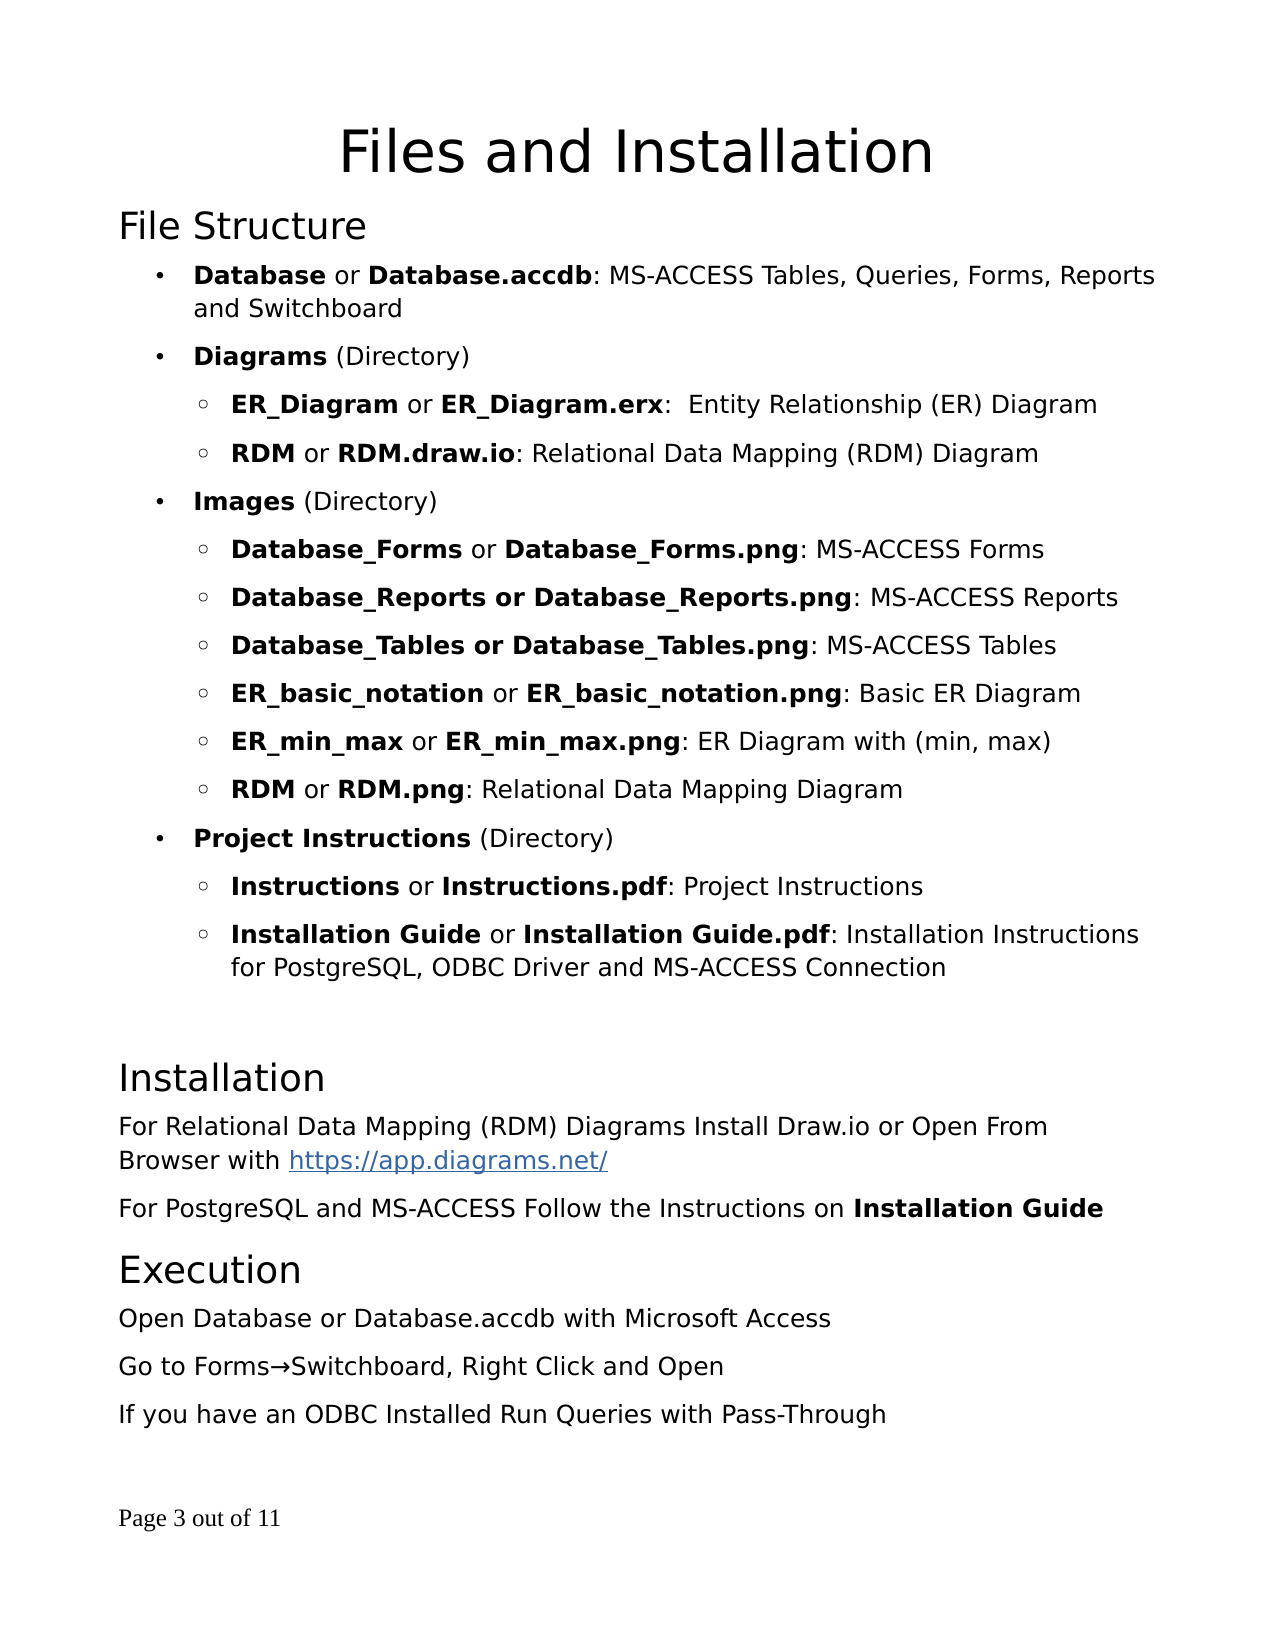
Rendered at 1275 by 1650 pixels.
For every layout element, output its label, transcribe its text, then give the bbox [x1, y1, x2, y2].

list Project Instructions (Directory) [156, 824, 1157, 853]
subtitle Installation [118, 1056, 1157, 1100]
list ER_min_max or ER_min_max.png: ER Diagram with (min, max) [193, 728, 1157, 757]
list Images (Directory) [156, 487, 1157, 516]
list Diagrams (Directory) [156, 343, 1157, 372]
text Open Database or Database.accdb with Microsoft Access [118, 1304, 1157, 1334]
text For Relational Data Mapping (RDM) Diagrams Install Draw.io or Open From Browser with https://app.diagrams.net/ [118, 1112, 1157, 1175]
list Instructions or Instructions.pdf: Project Instructions [193, 872, 1157, 901]
list Database or Database.accdb: MS-ACCESS Tables, Queries, Forms, Reports and Switchboard [156, 261, 1157, 324]
list RDM or RDM.draw.io: Relational Data Mapping (RDM) Diagram [193, 439, 1157, 468]
list ER_basic_notation or ER_basic_notation.png: Basic ER Diagram [193, 679, 1157, 709]
list ER_Diagram or ER_Diagram.erx: Entity Relationship (ER) Diagram [193, 391, 1157, 420]
text For PostgreSQL and MS-ACCESS Follow the Instructions on Installation Guide [118, 1194, 1157, 1223]
list Database_Tables or Database_Tables.png: MS-ACCESS Tables [193, 631, 1157, 661]
list Database_Reports or Database_Reports.png: MS-ACCESS Reports [193, 583, 1157, 612]
list Installation Guide or Installation Guide.pdf: Installation Instructions for PostgreSQL, ODBC Driver and MS-ACCESS Connection [193, 920, 1157, 983]
subtitle Execution [118, 1248, 1157, 1292]
text If you have an ODBC Installed Run Queries with Pass-Through [118, 1401, 1157, 1430]
list Database_Forms or Database_Forms.png: MS-ACCESS Forms [193, 535, 1157, 564]
list RDM or RDM.png: Relational Data Mapping Diagram [193, 776, 1157, 805]
text Go to Forms→Switchboard, Right Click and Open [118, 1353, 1157, 1382]
subtitle File Structure [118, 205, 1157, 248]
title Files and Installation [118, 118, 1157, 186]
